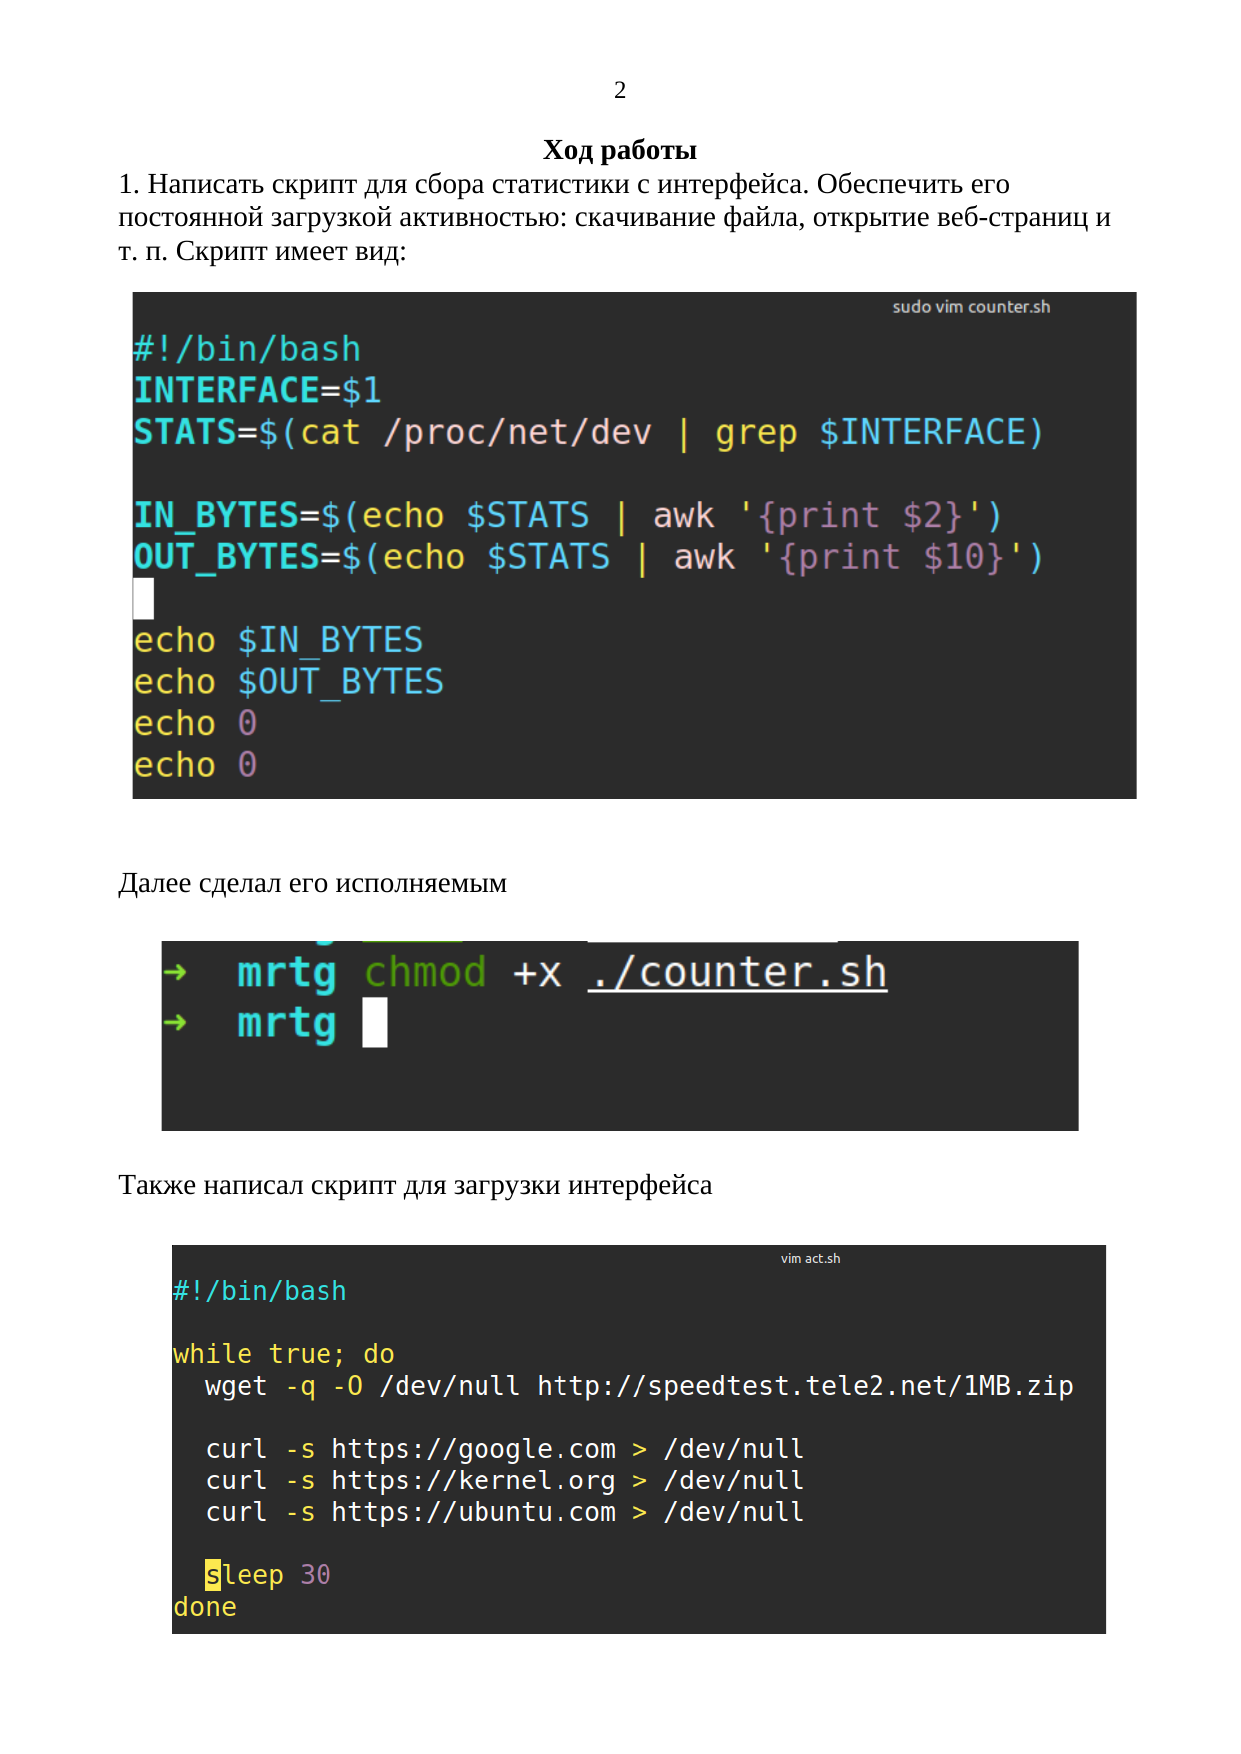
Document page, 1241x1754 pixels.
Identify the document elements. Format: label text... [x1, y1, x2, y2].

text Ход работы [118, 132, 1122, 166]
text Далее сделал его исполняемым [118, 865, 1122, 899]
picture [132, 292, 1137, 799]
picture [172, 1245, 1107, 1634]
picture [161, 941, 1079, 1131]
text 1. Написать скрипт для сбора статистики с интерфейса. Обеспечить его постоянной загрузкой активностью: скачивание файла, открытие веб-страниц и т. п. Скрипт имеет вид: [118, 166, 1122, 832]
text Также написал скрипт для загрузки интерфейса [118, 1167, 1122, 1201]
